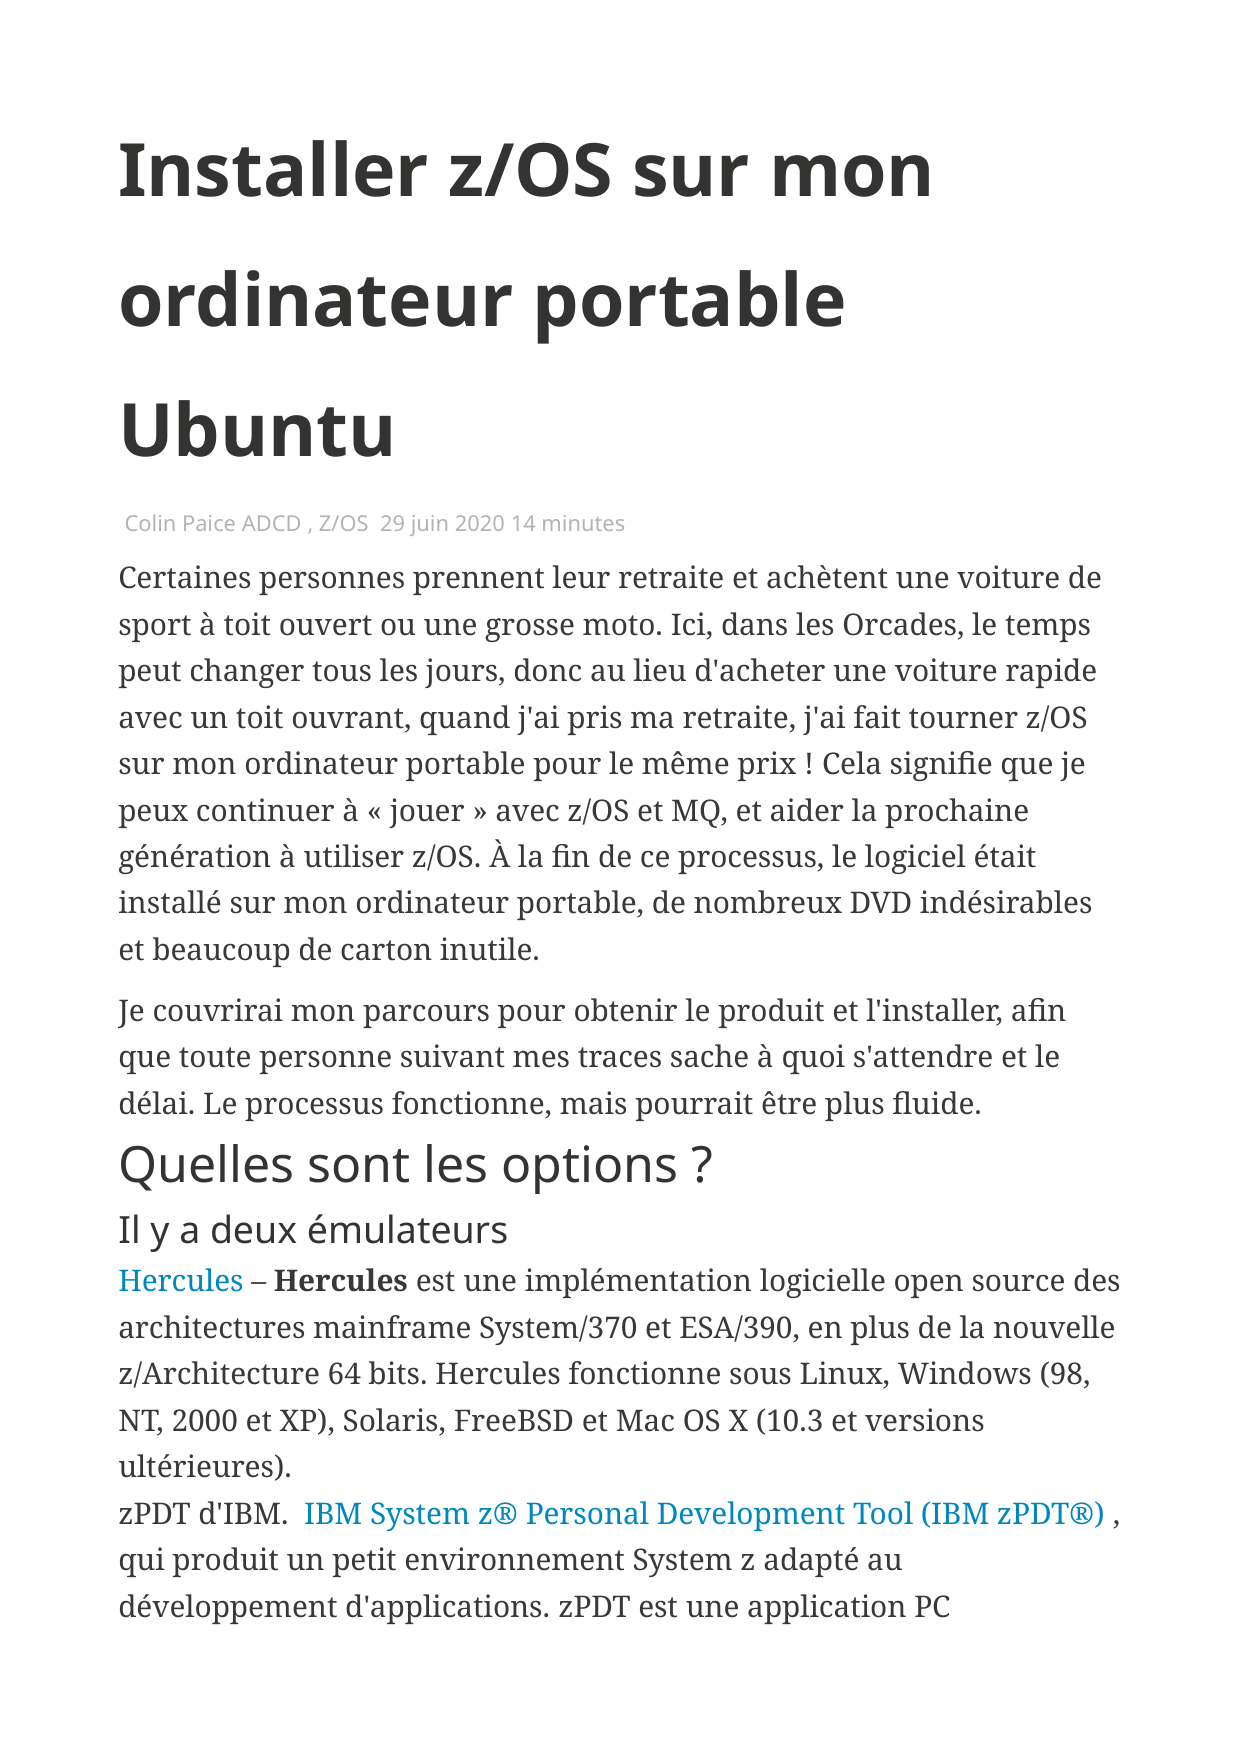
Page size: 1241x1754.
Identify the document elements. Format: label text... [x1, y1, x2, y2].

subtitle Il y a deux émulateurs [118, 1204, 1122, 1255]
subtitle Installer z/OS sur mon ordinateur portable Ubuntu [118, 118, 1122, 478]
text Certaines personnes prennent leur retraite et achètent une voiture de sport à toit ouvert ou une grosse moto. Ici, dans les Orcades, le temps peut changer tous les jours, donc au lieu d'acheter une voiture rapide avec un toit ouvrant, quand j'ai pris ma retraite, j'ai fait tourner z/OS sur mon ordinateur portable pour le même prix ! Cela signifie que je peux continuer à « jouer » avec z/OS et MQ, et aider la prochaine génération à utiliser z/OS. À la fin de ce processus, le logiciel était installé sur mon ordinateur portable, de nombreux DVD indésirables et beaucoup de carton inutile. [118, 557, 1122, 969]
text Je couvrirai mon parcours pour obtenir le produit et l'installer, afin que toute personne suivant mes traces sache à quoi s'attendre et le délai. Le processus fonctionne, mais pourrait être plus fluide. [118, 989, 1122, 1123]
text Hercules – Hercules est une implémentation logicielle open source des architectures mainframe System/370 et ESA/390, en plus de la nouvelle z/Architecture 64 bits. Hercules fonctionne sous Linux, Windows (98, NT, 2000 et XP), Solaris, FreeBSD et Mac OS X (10.3 et versions ultérieures). [118, 1260, 1122, 1486]
text Colin Paice ADCD , Z/OS 29 juin 2020 14 minutes [118, 508, 1122, 538]
subtitle Quelles sont les options ? [118, 1129, 1122, 1197]
text zPDT d'IBM. IBM System z® Personal Development Tool (IBM zPDT®) , qui produit un petit environnement System z adapté au développement d'applications. zPDT est une application PC [118, 1492, 1122, 1626]
